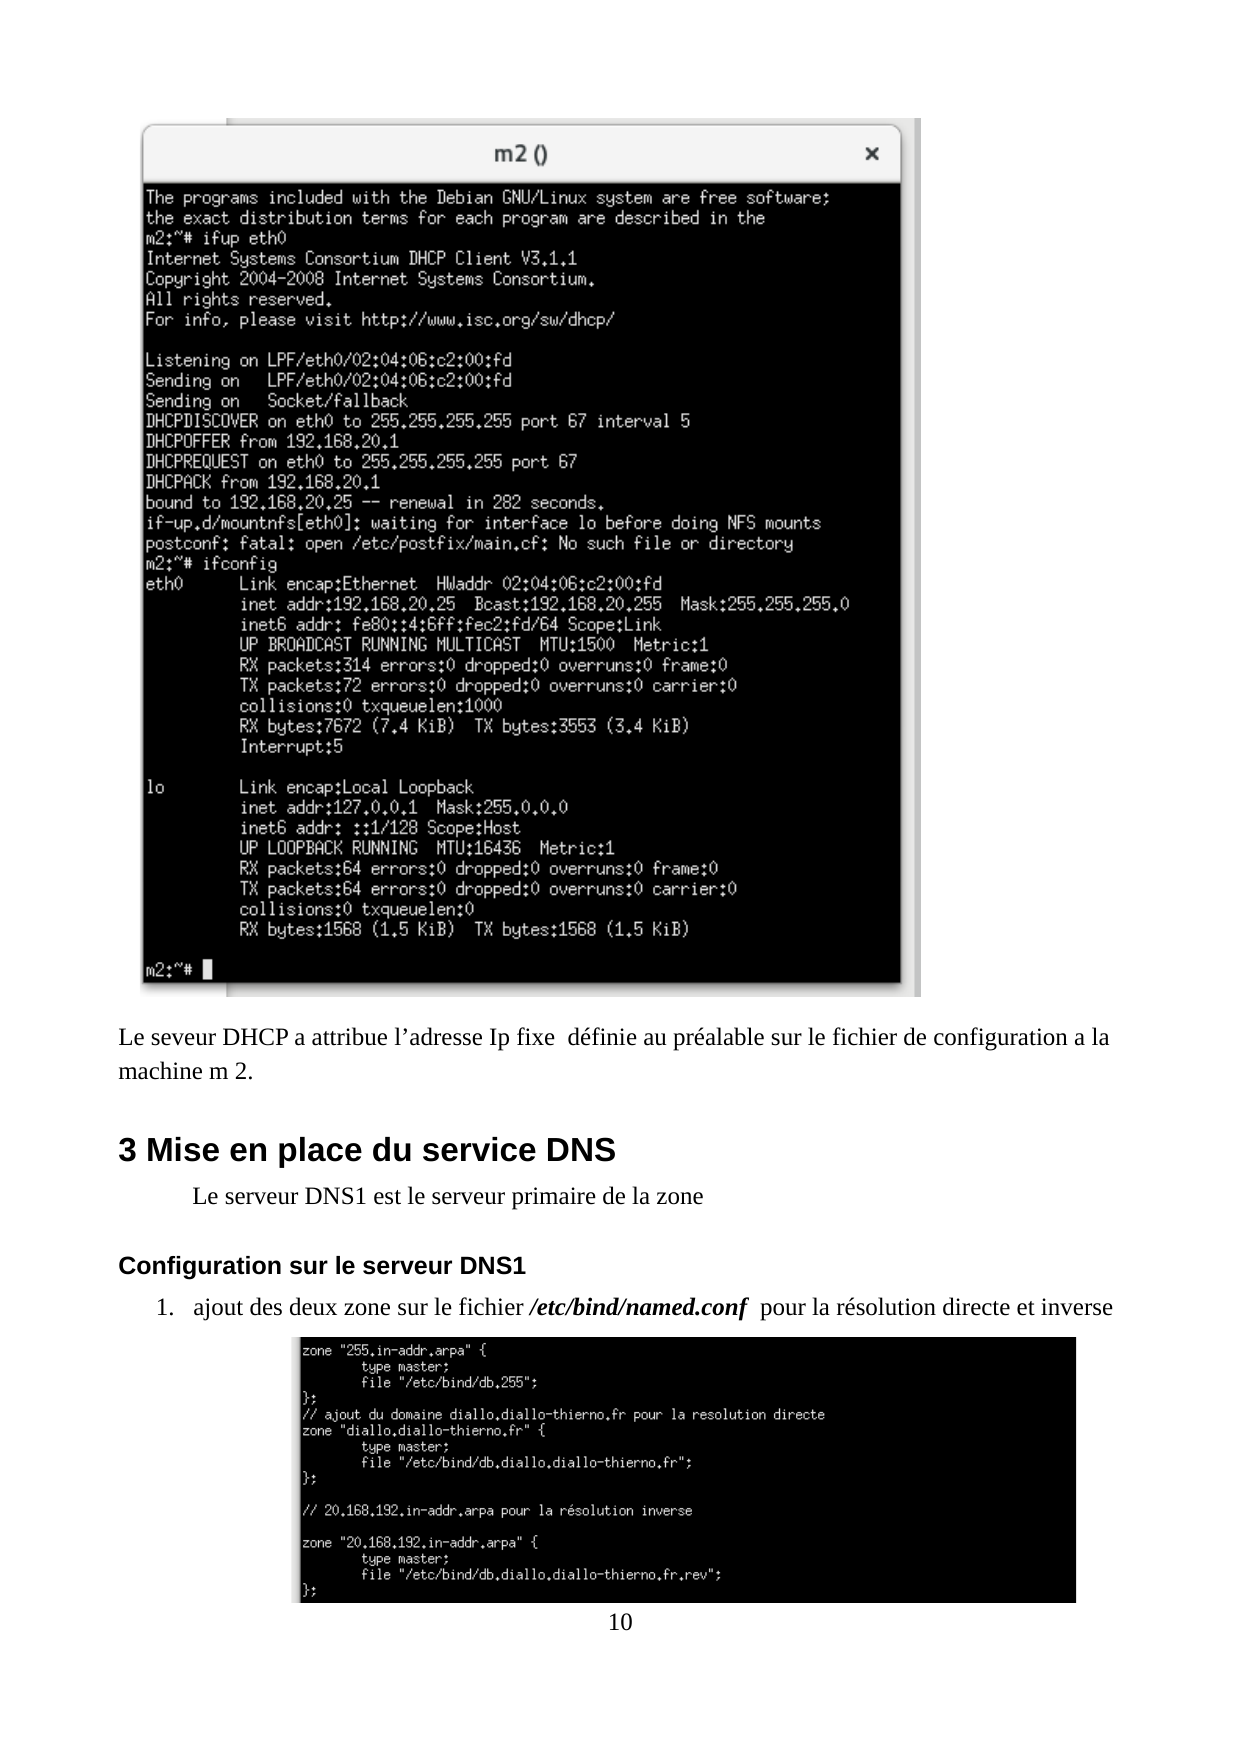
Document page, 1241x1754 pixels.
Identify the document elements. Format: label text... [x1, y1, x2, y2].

list ajout des deux zone sur le fichier /etc/bind/named.conf pour la résolution directe et inverse [156, 1292, 1122, 1321]
picture [139, 118, 921, 997]
text Le seveur DHCP a attribue l’adresse Ip fixe définie au préalable sur le fichier de configuration a la machine m 2. [118, 1022, 1122, 1085]
picture [291, 1337, 1077, 1603]
subtitle 3 Mise en place du service DNS [118, 1130, 1122, 1168]
text Le serveur DNS1 est le serveur primaire de la zone [118, 1181, 1122, 1210]
subtitle Configuration sur le serveur DNS1 [118, 1251, 1122, 1280]
